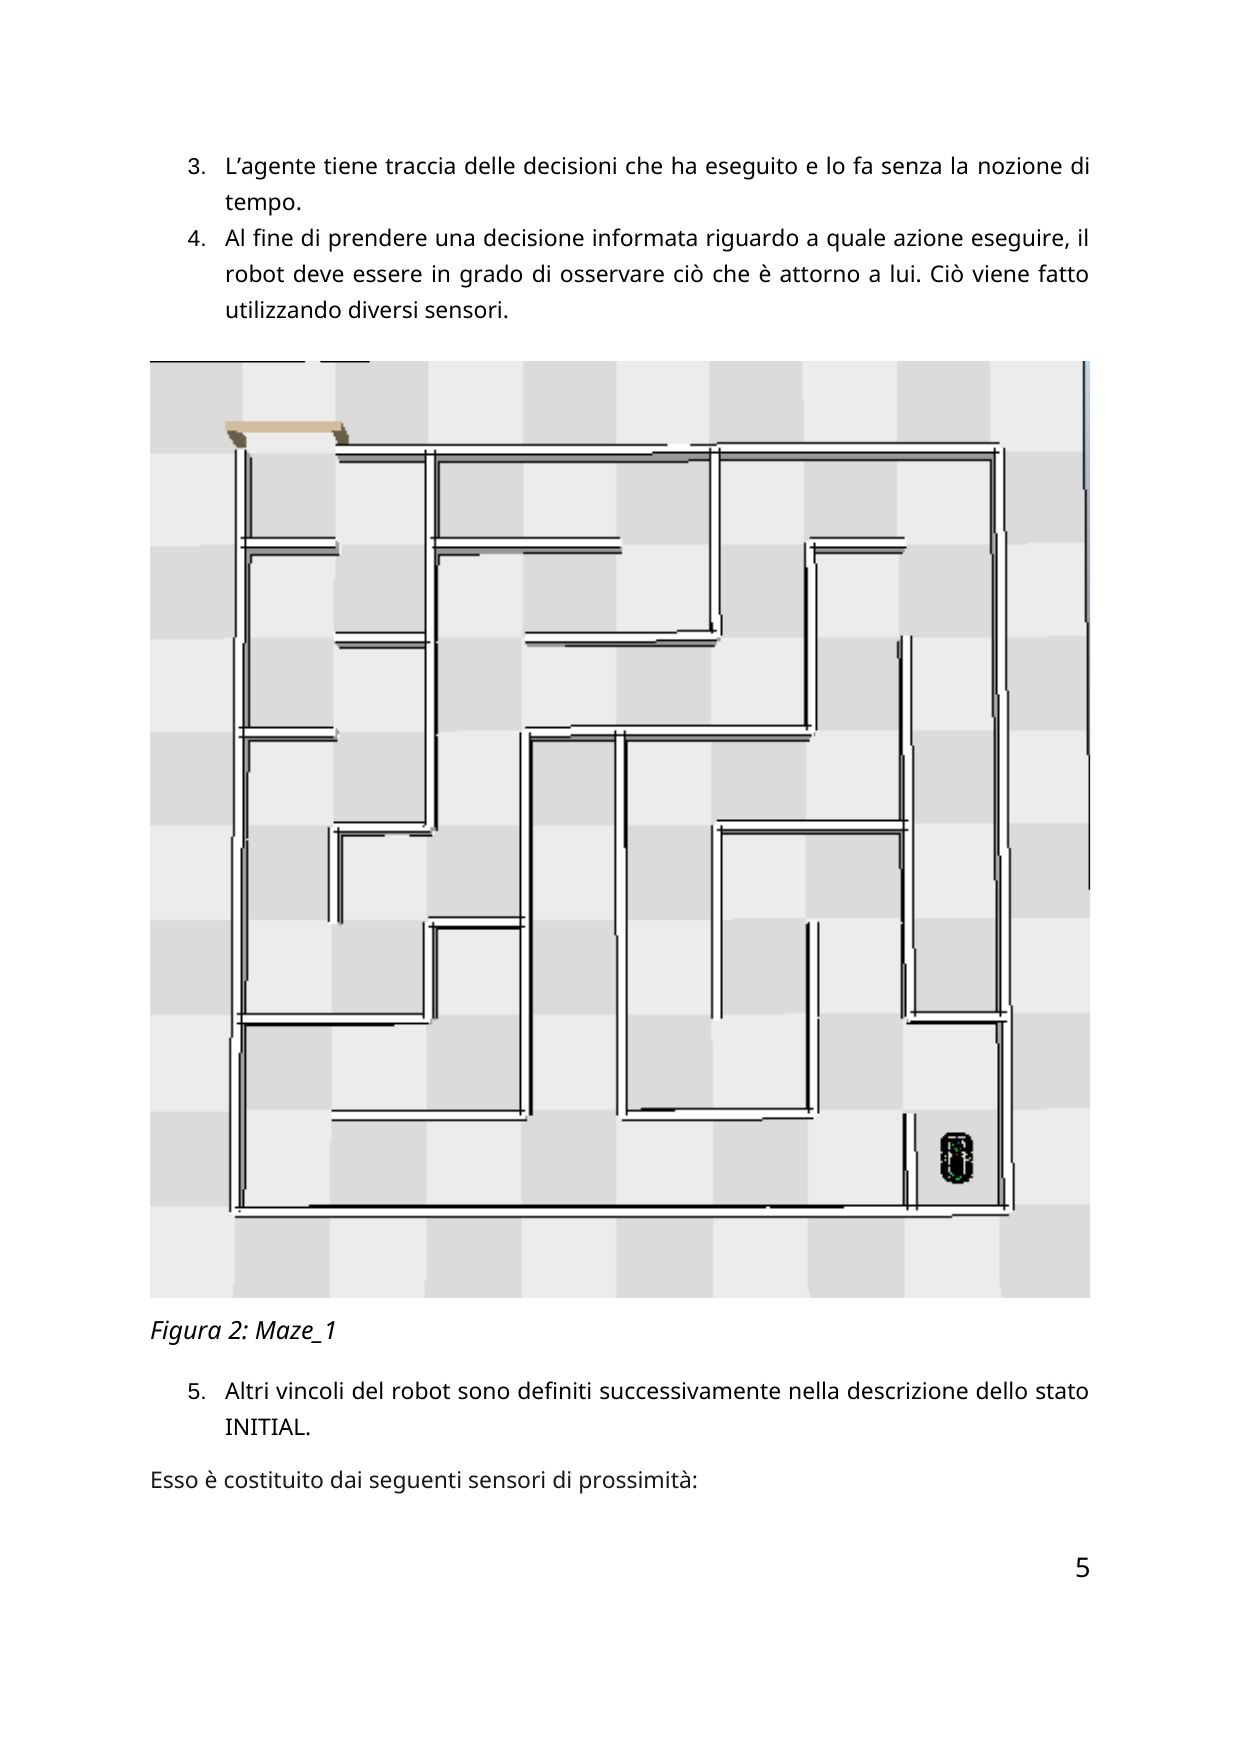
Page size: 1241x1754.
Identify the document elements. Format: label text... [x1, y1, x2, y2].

text Figura 2: Maze_1 [150, 1298, 1090, 1347]
list L’agente tiene traccia delle decisioni che ha eseguito e lo fa senza la nozione di tempo. [187, 150, 1090, 217]
picture [150, 361, 1091, 1298]
text Esso è costituito dai seguenti sensori di prossimità: [150, 1464, 1090, 1495]
list [187, 330, 1090, 349]
list Al fine di prendere una decisione informata riguardo a quale azione eseguire, il robot deve essere in grado di osservare ciò che è attorno a lui. Ciò viene fatto utilizzando diversi sensori. [187, 222, 1090, 325]
list Altri vincoli del robot sono definiti successivamente nella descrizione dello stato INITIAL. [187, 1366, 1090, 1442]
